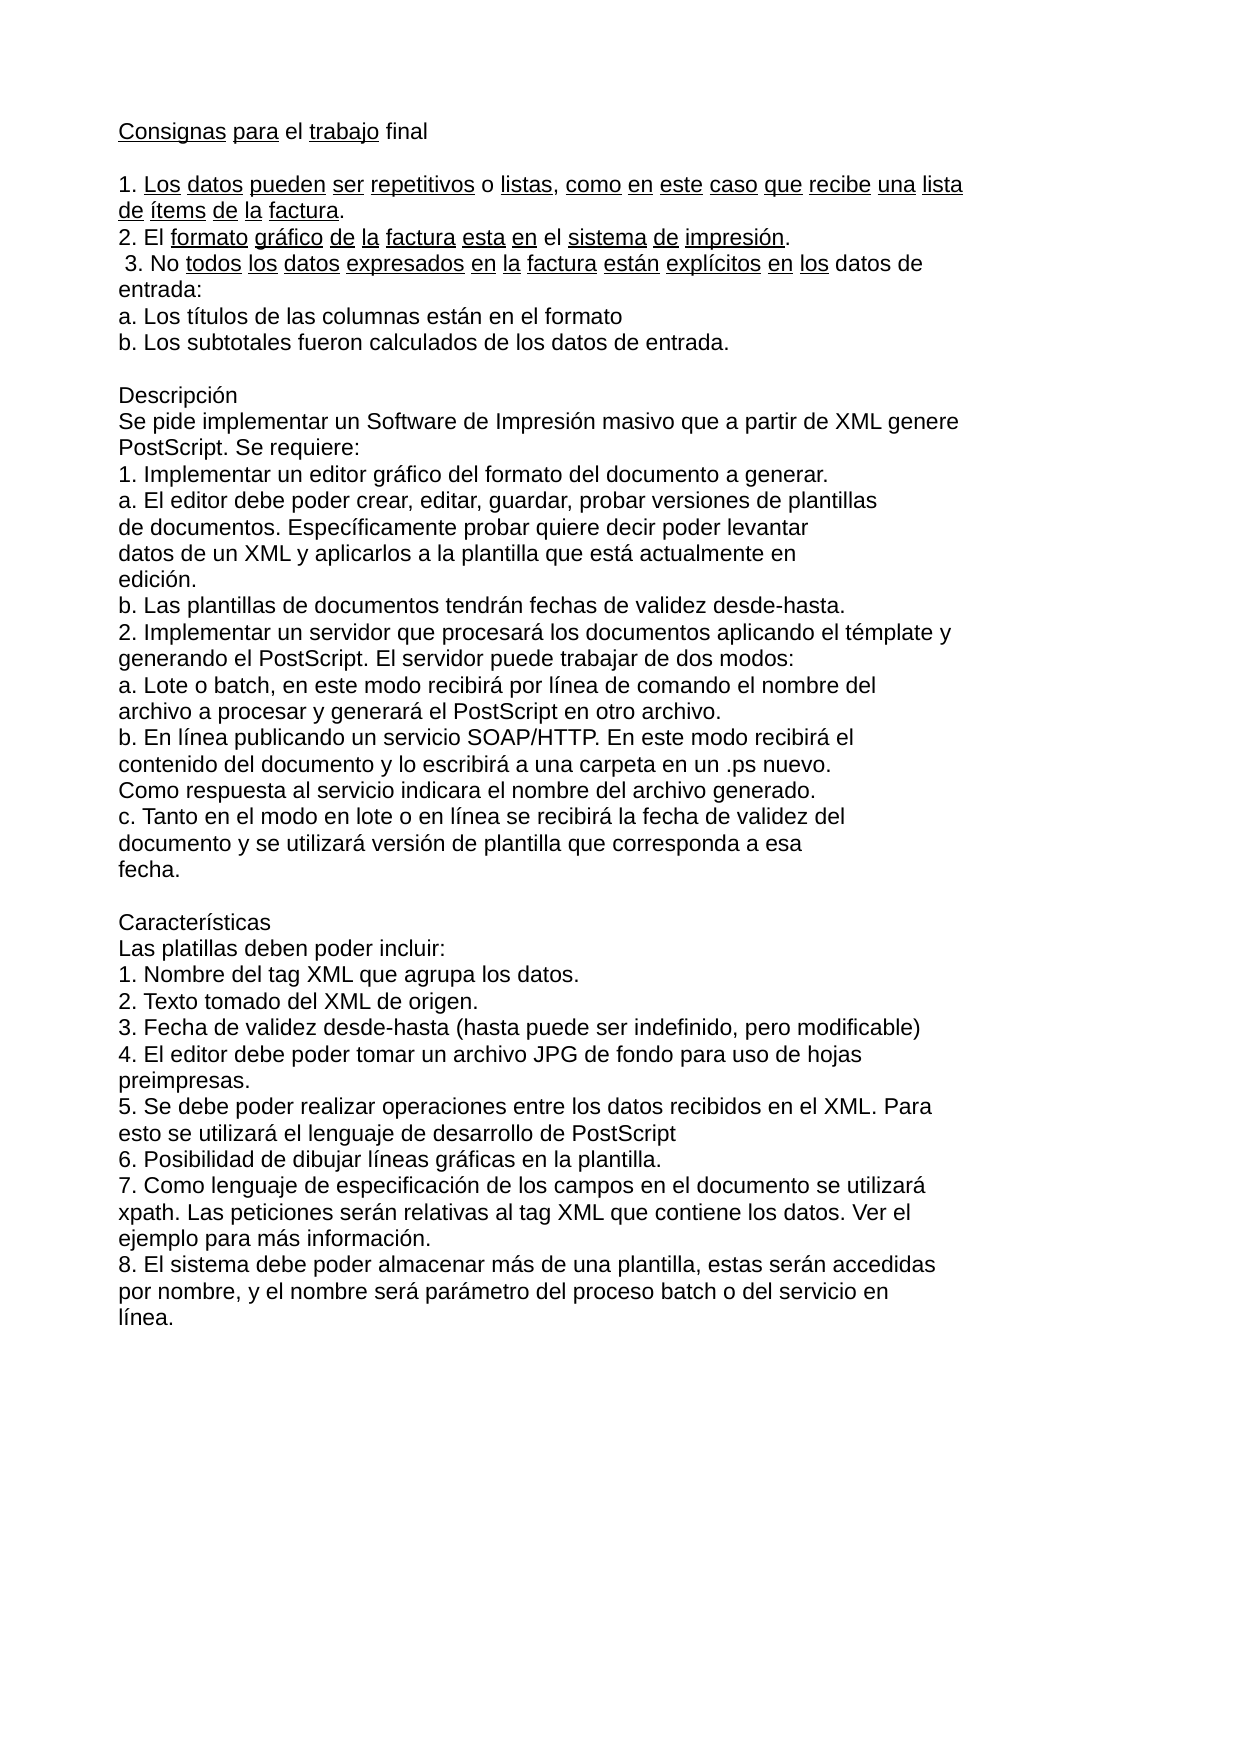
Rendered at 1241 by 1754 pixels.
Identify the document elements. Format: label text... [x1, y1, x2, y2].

text 8. El sistema debe poder almacenar más de una plantilla, estas serán accedidas [118, 1251, 1122, 1278]
text 4. El editor debe poder tomar un archivo JPG de fondo para uso de hojas [118, 1041, 1122, 1067]
text entrada: [118, 276, 1122, 303]
text Consignas para el trabajo final [118, 118, 1122, 144]
text 2. Implementar un servidor que procesará los documentos aplicando el témplate y [118, 619, 1122, 645]
text a. Lote o batch, en este modo recibirá por línea de comando el nombre del [118, 672, 1122, 698]
text preimpresas. [118, 1067, 1122, 1093]
text c. Tanto en el modo en lote o en línea se recibirá la fecha de validez del [118, 803, 1122, 830]
text fecha. [118, 856, 1122, 882]
text de documentos. Específicamente probar quiere decir poder levantar [118, 513, 1122, 540]
text PostScript. Se requiere: [118, 434, 1122, 461]
text 3. No todos los datos expresados en la factura están explícitos en los datos de [118, 250, 1122, 276]
text xpath. Las peticiones serán relativas al tag XML que contiene los datos. Ver el [118, 1199, 1122, 1225]
text 1. Nombre del tag XML que agrupa los datos. [118, 961, 1122, 988]
text 7. Como lenguaje de especificación de los campos en el documento se utilizará [118, 1172, 1122, 1199]
text documento y se utilizará versión de plantilla que corresponda a esa [118, 830, 1122, 856]
text 3. Fecha de validez desde-hasta (hasta puede ser indefinido, pero modificable) [118, 1014, 1122, 1041]
text 2. Texto tomado del XML de origen. [118, 988, 1122, 1014]
text generando el PostScript. El servidor puede trabajar de dos modos: [118, 645, 1122, 672]
text archivo a procesar y generará el PostScript en otro archivo. [118, 698, 1122, 724]
text Como respuesta al servicio indicara el nombre del archivo generado. [118, 777, 1122, 803]
text contenido del documento y lo escribirá a una carpeta en un .ps nuevo. [118, 751, 1122, 777]
text esto se utilizará el lenguaje de desarrollo de PostScript [118, 1119, 1122, 1146]
text b. Los subtotales fueron calculados de los datos de entrada. [118, 329, 1122, 355]
text a. Los títulos de las columnas están en el formato [118, 303, 1122, 329]
text 1. Implementar un editor gráfico del formato del documento a generar. [118, 461, 1122, 487]
text línea. [118, 1304, 1122, 1330]
text b. En línea publicando un servicio SOAP/HTTP. En este modo recibirá el [118, 724, 1122, 751]
text 6. Posibilidad de dibujar líneas gráficas en la plantilla. [118, 1146, 1122, 1172]
text ejemplo para más información. [118, 1225, 1122, 1251]
text por nombre, y el nombre será parámetro del proceso batch o del servicio en [118, 1278, 1122, 1304]
text a. El editor debe poder crear, editar, guardar, probar versiones de plantillas [118, 487, 1122, 513]
text de ítems de la factura. [118, 197, 1122, 223]
text 2. El formato gráfico de la factura esta en el sistema de impresión. [118, 223, 1122, 250]
text Descripción [118, 382, 1122, 408]
text datos de un XML y aplicarlos a la plantilla que está actualmente en [118, 540, 1122, 566]
text Se pide implementar un Software de Impresión masivo que a partir de XML genere [118, 408, 1122, 434]
text 1. Los datos pueden ser repetitivos o listas, como en este caso que recibe una lista [118, 171, 1122, 197]
text b. Las plantillas de documentos tendrán fechas de validez desde-hasta. [118, 592, 1122, 619]
text edición. [118, 566, 1122, 592]
text 5. Se debe poder realizar operaciones entre los datos recibidos en el XML. Para [118, 1093, 1122, 1119]
text Las platillas deben poder incluir: [118, 935, 1122, 961]
text Características [118, 909, 1122, 935]
